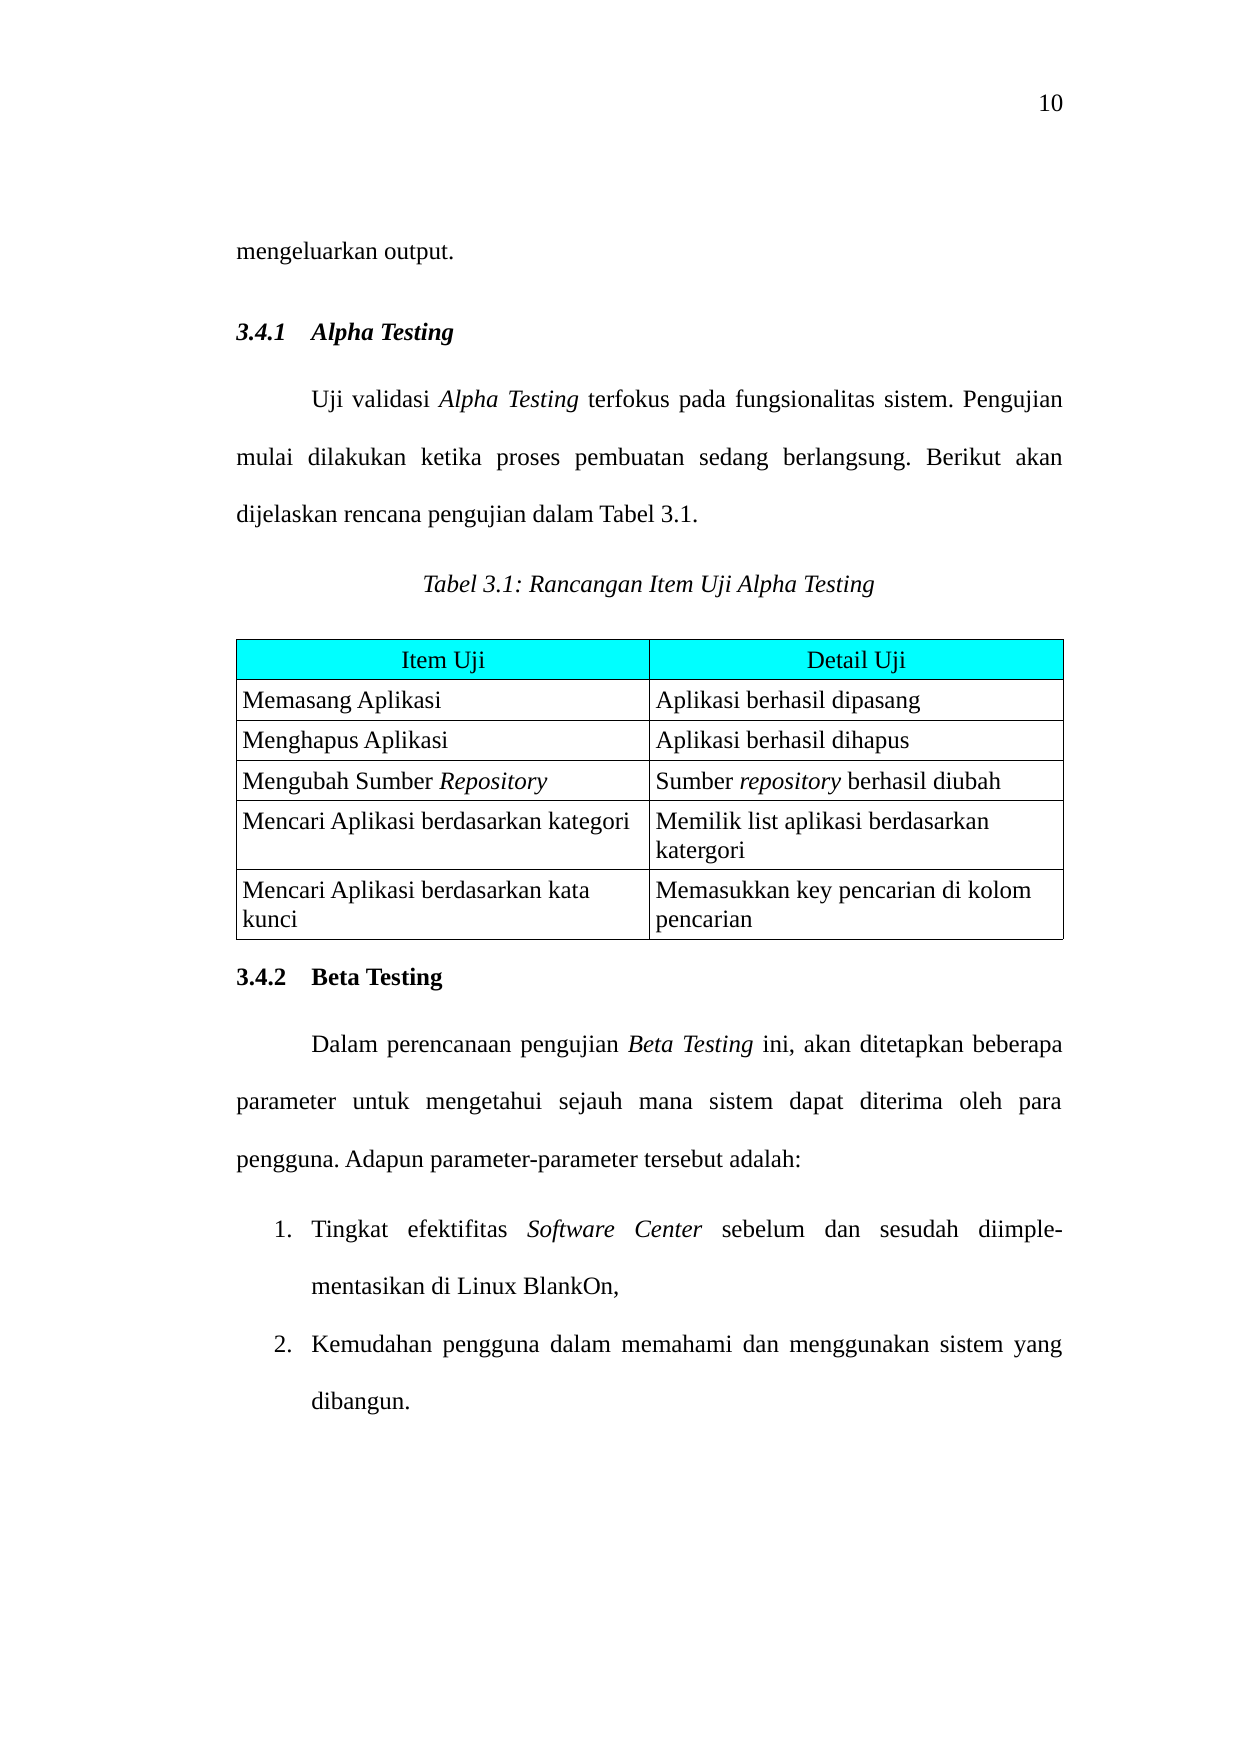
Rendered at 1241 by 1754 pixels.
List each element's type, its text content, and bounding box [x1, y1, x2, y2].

table_header Detail Uji [650, 640, 1063, 679]
table_cell Menghapus Aplikasi [237, 721, 649, 760]
text Uji validasi Alpha Testing terfokus pada fungsionalitas sistem. Pengujian mulai dilakukan ketika proses pembuatan sedang berlangsung. Berikut akan dijelaskan rencana pengujian dalam Tabel 3.1. [236, 384, 1063, 528]
text Dalam perencanaan pengujian Beta Testing ini, akan ditetapkan beberapa parameter untuk mengetahui sejauh mana sistem dapat diterima oleh para pengguna. Adapun parameter-parameter tersebut adalah: [236, 1029, 1063, 1173]
subtitle Beta testing [236, 962, 1063, 991]
table_cell Aplikasi berhasil dihapus [650, 721, 1063, 760]
table_cell Mencari Aplikasi berdasarkan kategori [237, 801, 649, 869]
table_cell Memilik list aplikasi berdasarkan katergori [650, 801, 1063, 869]
text mengeluarkan output. [236, 236, 1063, 265]
subtitle Alpha Testing [236, 317, 1063, 346]
table_cell Mengubah Sumber Repository [237, 761, 649, 800]
table_cell Memasukkan key pencarian di kolom pencarian [650, 870, 1063, 938]
text Tabel 3.1: Rancangan Item Uji Alpha Testing [236, 569, 1063, 598]
table_cell Aplikasi berhasil dipasang [650, 680, 1063, 720]
list Kemudahan pengguna dalam memahami dan menggunakan sistem yang dibangun. [274, 1329, 1063, 1415]
table_cell Sumber repository berhasil diubah [650, 761, 1063, 800]
list Tingkat efektifitas Software Center sebelum dan sesudah diimple-mentasikan di Linux BlankOn, [274, 1214, 1063, 1300]
table_cell Memasang Aplikasi [237, 680, 649, 720]
table_header Item Uji [237, 640, 649, 679]
table_cell Mencari Aplikasi berdasarkan kata kunci [237, 870, 649, 938]
